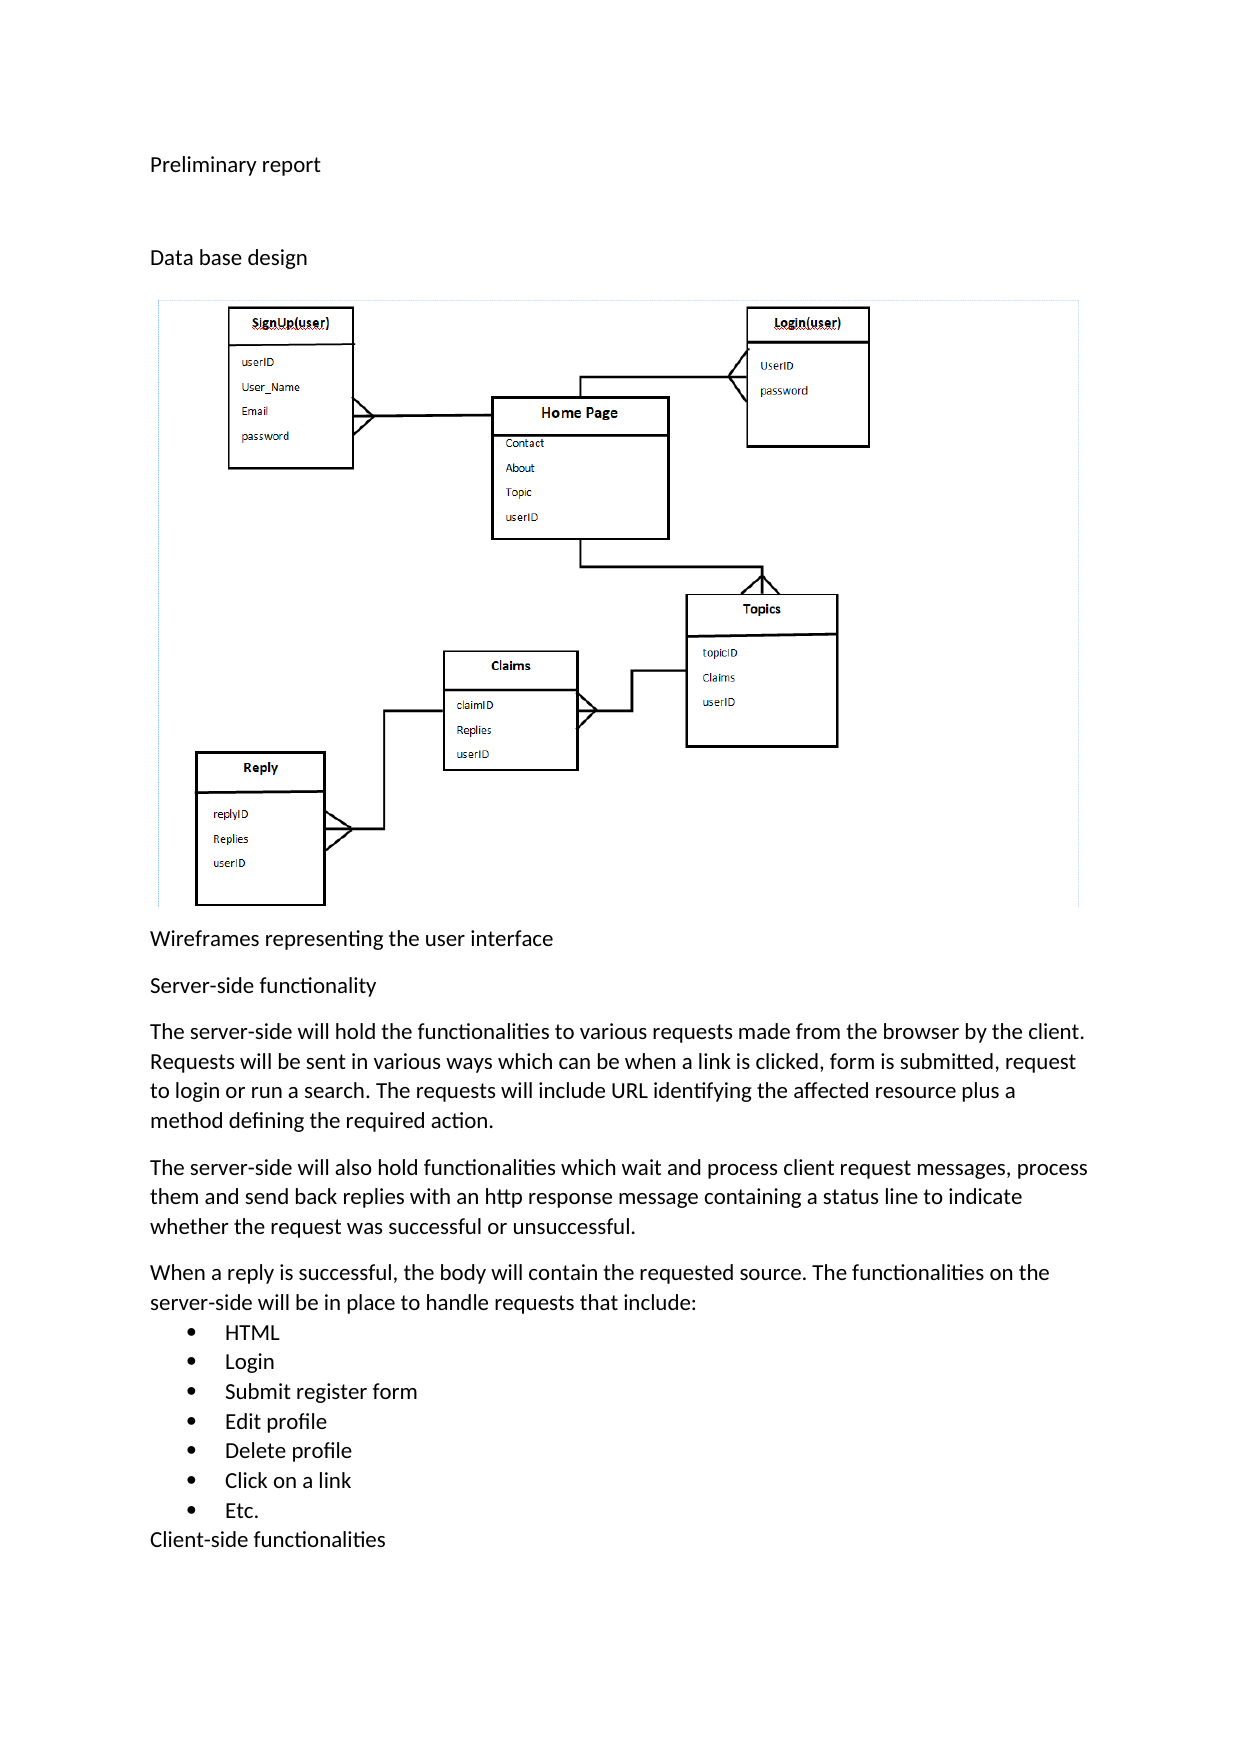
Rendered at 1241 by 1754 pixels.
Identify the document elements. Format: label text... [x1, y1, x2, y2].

text Preliminary report [150, 150, 1090, 178]
list Click on a link [187, 1466, 1090, 1494]
text Wireframes representing the user interface [150, 924, 1090, 952]
text The server-side will hold the functionalities to various requests made from the browser by the client. Requests will be sent in various ways which can be when a link is clicked, form is submitted, request to login or run a search. The requests will include URL identifying the affected resource plus a method defining the required action. [150, 1017, 1090, 1134]
text Data base design [150, 243, 1090, 271]
list Etc. [187, 1496, 1090, 1524]
list Delete profile [187, 1436, 1090, 1464]
list Submit register form [187, 1377, 1090, 1405]
text The server-side will also hold functionalities which wait and process client request messages, process them and send back replies with an http response message containing a status line to indicate whether the request was successful or unsuccessful. [150, 1153, 1090, 1240]
text Server-side functionality [150, 971, 1090, 999]
list Login [187, 1347, 1090, 1375]
text When a reply is successful, the body will contain the requested source. The functionalities on the server-side will be in place to handle requests that include: [150, 1258, 1090, 1316]
text Client-side functionalities [150, 1526, 1090, 1553]
list HTML [187, 1318, 1090, 1346]
list Edit profile [187, 1407, 1090, 1435]
